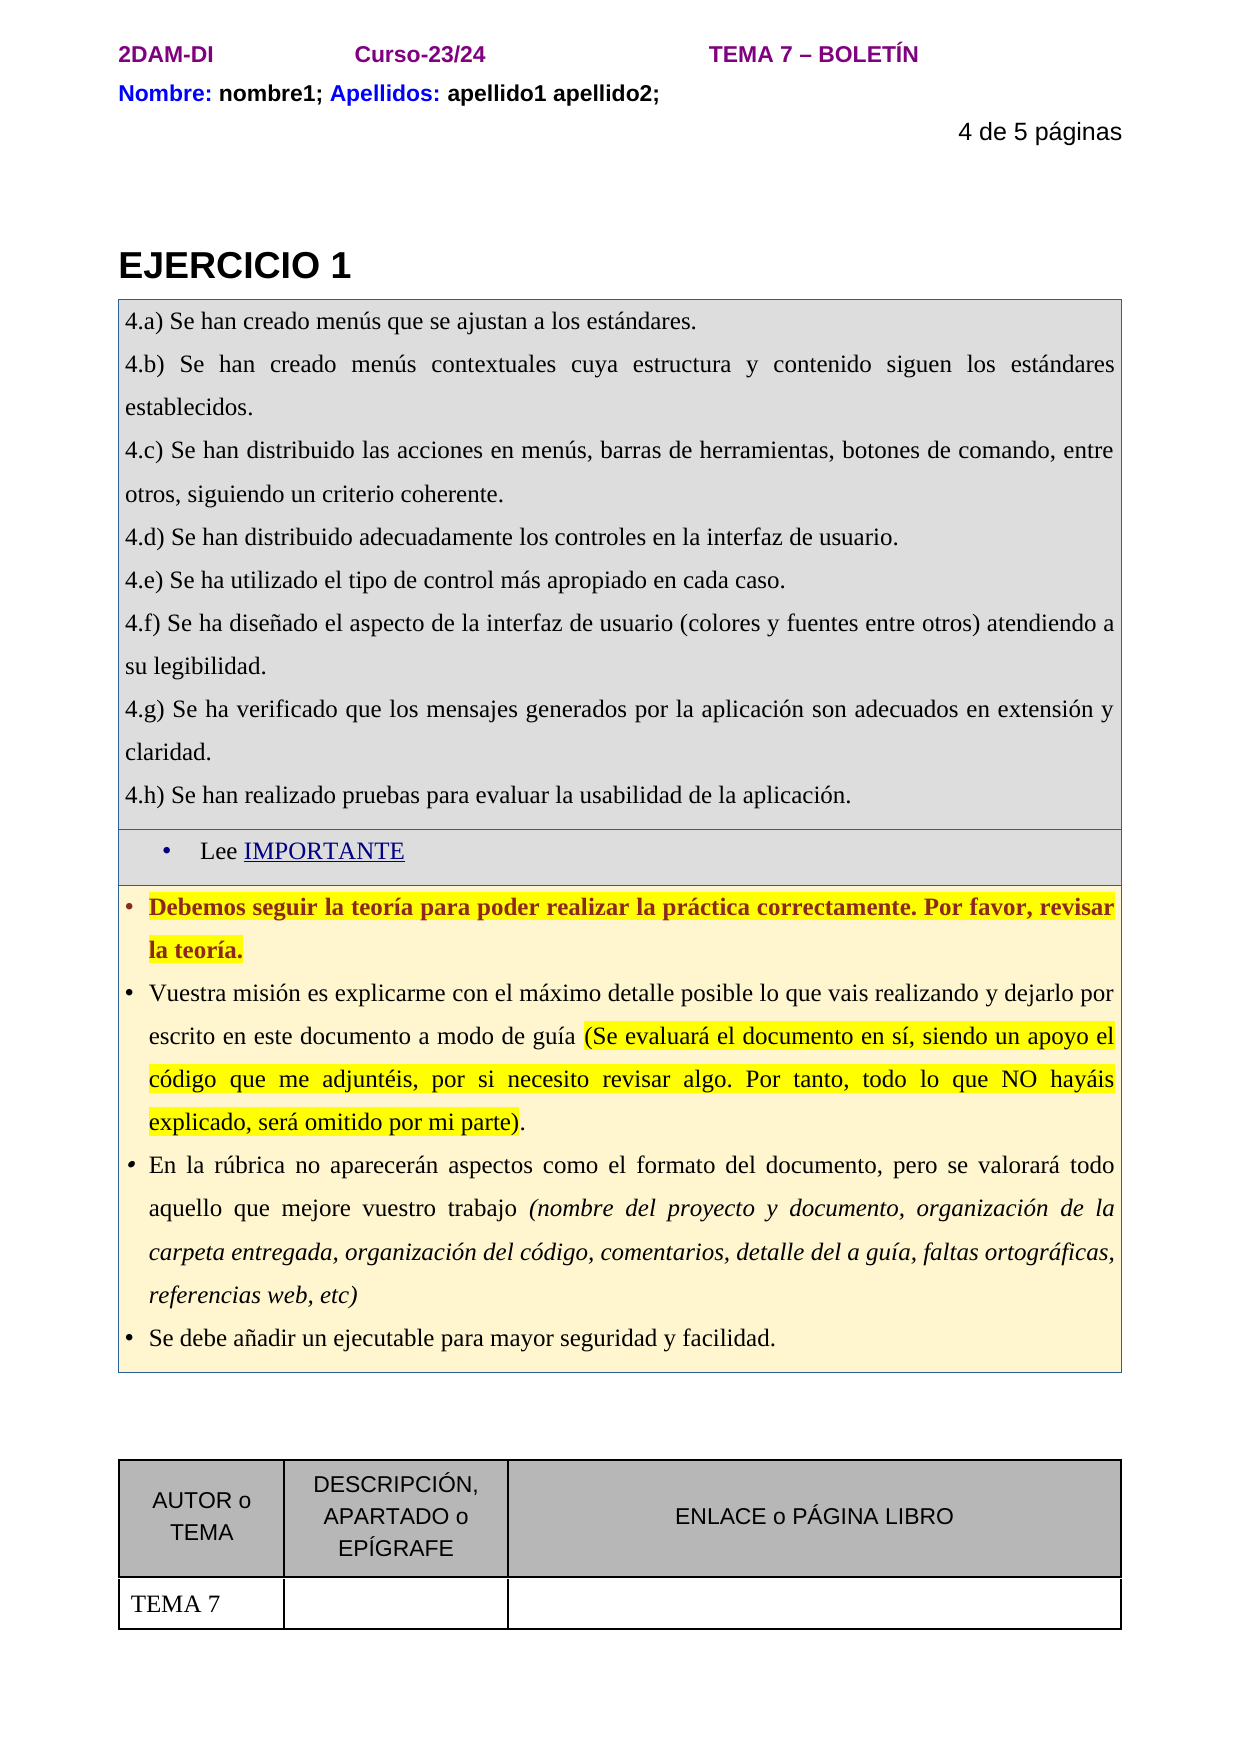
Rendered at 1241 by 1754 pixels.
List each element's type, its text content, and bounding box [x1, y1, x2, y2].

table_cell [285, 1579, 507, 1628]
table_header AUTOR o TEMA [120, 1461, 283, 1576]
table_cell TEMA 7 [120, 1579, 283, 1628]
table_cell Debemos seguir la teoría para poder realizar la práctica correctamente. Por favor, revisar la teoría. Vuestra misión es explicarme con el máximo detalle posible lo que vais realizando y dejarlo por escrito en este documento a modo de guía (Se evaluará el documento en sí, siendo un apoyo el código que me adjuntéis, por si necesito revisar algo. Por tanto, todo lo que NO hayáis explicado, será omitido por mi parte). En la rúbrica no aparecerán aspectos como el formato del documento, pero se valorará todo aquello que mejore vuestro trabajo (nombre del proyecto y documento, organización de la carpeta entregada, organización del código, comentarios, detalle del a guía, faltas ortográficas, referencias web, etc) Se debe añadir un ejecutable para mayor seguridad y facilidad. [119, 886, 1121, 1372]
subtitle EJERCICIO 1 [118, 244, 1122, 287]
table_header DESCRIPCIÓN, APARTADO o EPÍGRAFE [285, 1461, 507, 1576]
table_cell [509, 1579, 1120, 1628]
table_header 4.a) Se han creado menús que se ajustan a los estándares. 4.b) Se han creado menús contextuales cuya estructura y contenido siguen los estándares establecidos. 4.c) Se han distribuido las acciones en menús, barras de herramientas, botones de comando, entre otros, siguiendo un criterio coherente. 4.d) Se han distribuido adecuadamente los controles en la interfaz de usuario. 4.e) Se ha utilizado el tipo de control más apropiado en cada caso. 4.f) Se ha diseñado el aspecto de la interfaz de usuario (colores y fuentes entre otros) atendiendo a su legibilidad. 4.g) Se ha verificado que los mensajes generados por la aplicación son adecuados en extensión y claridad. 4.h) Se han realizado pruebas para evaluar la usabilidad de la aplicación. [119, 300, 1121, 829]
table_cell Lee IMPORTANTE [119, 830, 1121, 885]
table_header ENLACE o PÁGINA LIBRO [509, 1461, 1120, 1576]
